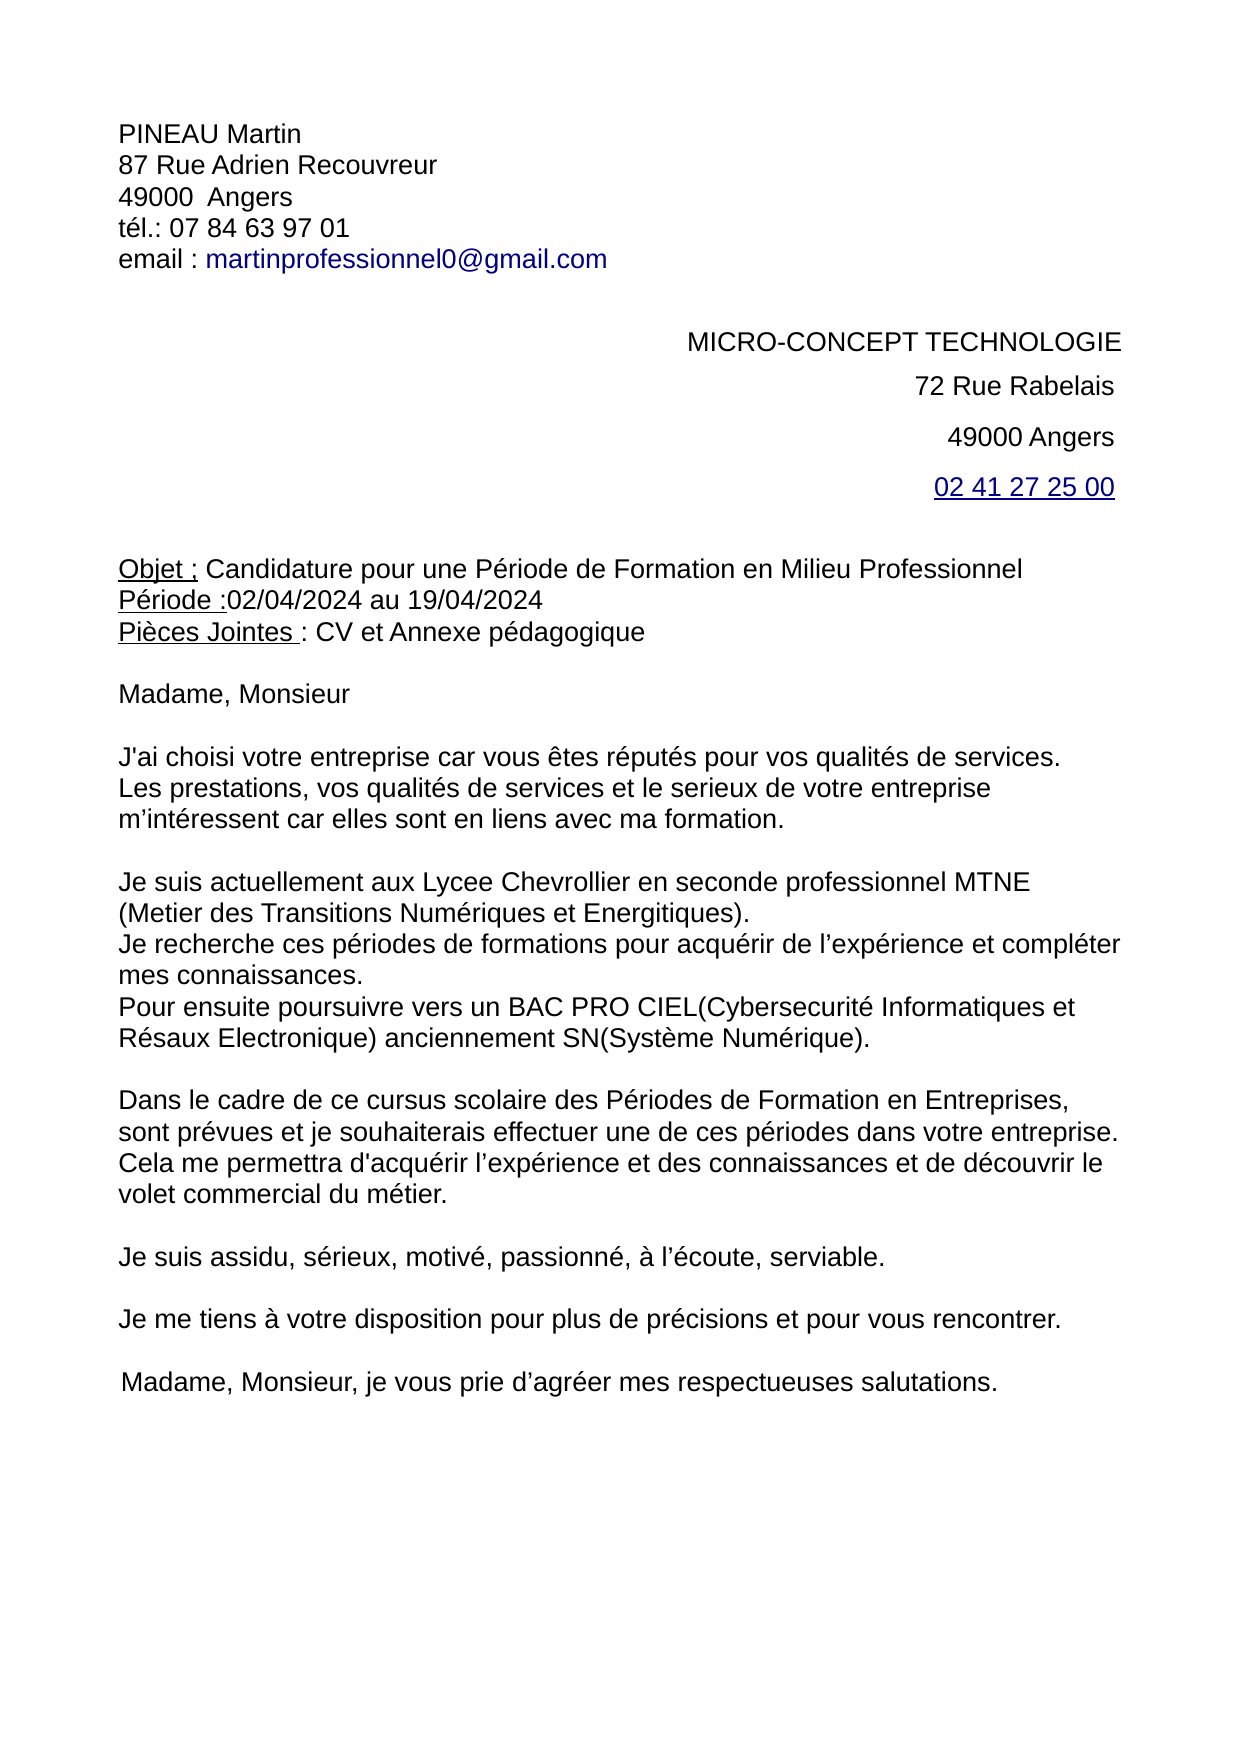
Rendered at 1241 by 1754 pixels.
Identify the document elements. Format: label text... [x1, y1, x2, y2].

text Je suis actuellement aux Lycee Chevrollier en seconde professionnel MTNE (Metier des Transitions Numériques et Energitiques). [118, 866, 1122, 928]
text 72 Rue Rabelais [118, 370, 1122, 401]
text Les prestations, vos qualités de services et le serieux de votre entreprise m’intéressent car elles sont en liens avec ma formation. [118, 772, 1122, 834]
text Madame, Monsieur [118, 678, 1122, 709]
subtitle MICRO-CONCEPT TECHNOLOGIE [118, 326, 1122, 358]
text tél.: 07 84 63 97 01 [118, 212, 1122, 243]
text 49000 Angers [118, 421, 1122, 452]
text Je recherche ces périodes de formations pour acquérir de l’expérience et compléter mes connaissances. [118, 928, 1122, 991]
text 49000 Angers [118, 181, 1122, 212]
text 87 Rue Adrien Recouvreur [118, 149, 1122, 181]
text PINEAU Martin [118, 118, 1122, 149]
text email : martinprofessionnel0@gmail.com [118, 243, 1122, 274]
text J'ai choisi votre entreprise car vous êtes réputés pour vos qualités de services. [118, 741, 1122, 772]
text Pour ensuite poursuivre vers un BAC PRO CIEL(Cybersecurité Informatiques et Résaux Electronique) anciennement SN(Système Numérique). [118, 991, 1122, 1053]
text Dans le cadre de ce cursus scolaire des Périodes de Formation en Entreprises, sont prévues et je souhaiterais effectuer une de ces périodes dans votre entreprise. Cela me permettra d'acquérir l’expérience et des connaissances et de découvrir le volet commercial du métier. [118, 1084, 1122, 1209]
text Objet ; Candidature pour une Période de Formation en Milieu Professionnel [118, 553, 1122, 584]
text Période :02/04/2024 au 19/04/2024 [118, 584, 1122, 616]
text Je suis assidu, sérieux, motivé, passionné, à l’écoute, serviable. [118, 1241, 1122, 1272]
text Madame, Monsieur, je vous prie d’agréer mes respectueuses salutations. [121, 1366, 1122, 1397]
text Je me tiens à votre disposition pour plus de précisions et pour vous rencontrer. [118, 1303, 1122, 1334]
text Pièces Jointes : CV et Annexe pédagogique [118, 616, 1122, 647]
text 02 41 27 25 00 [118, 471, 1122, 502]
